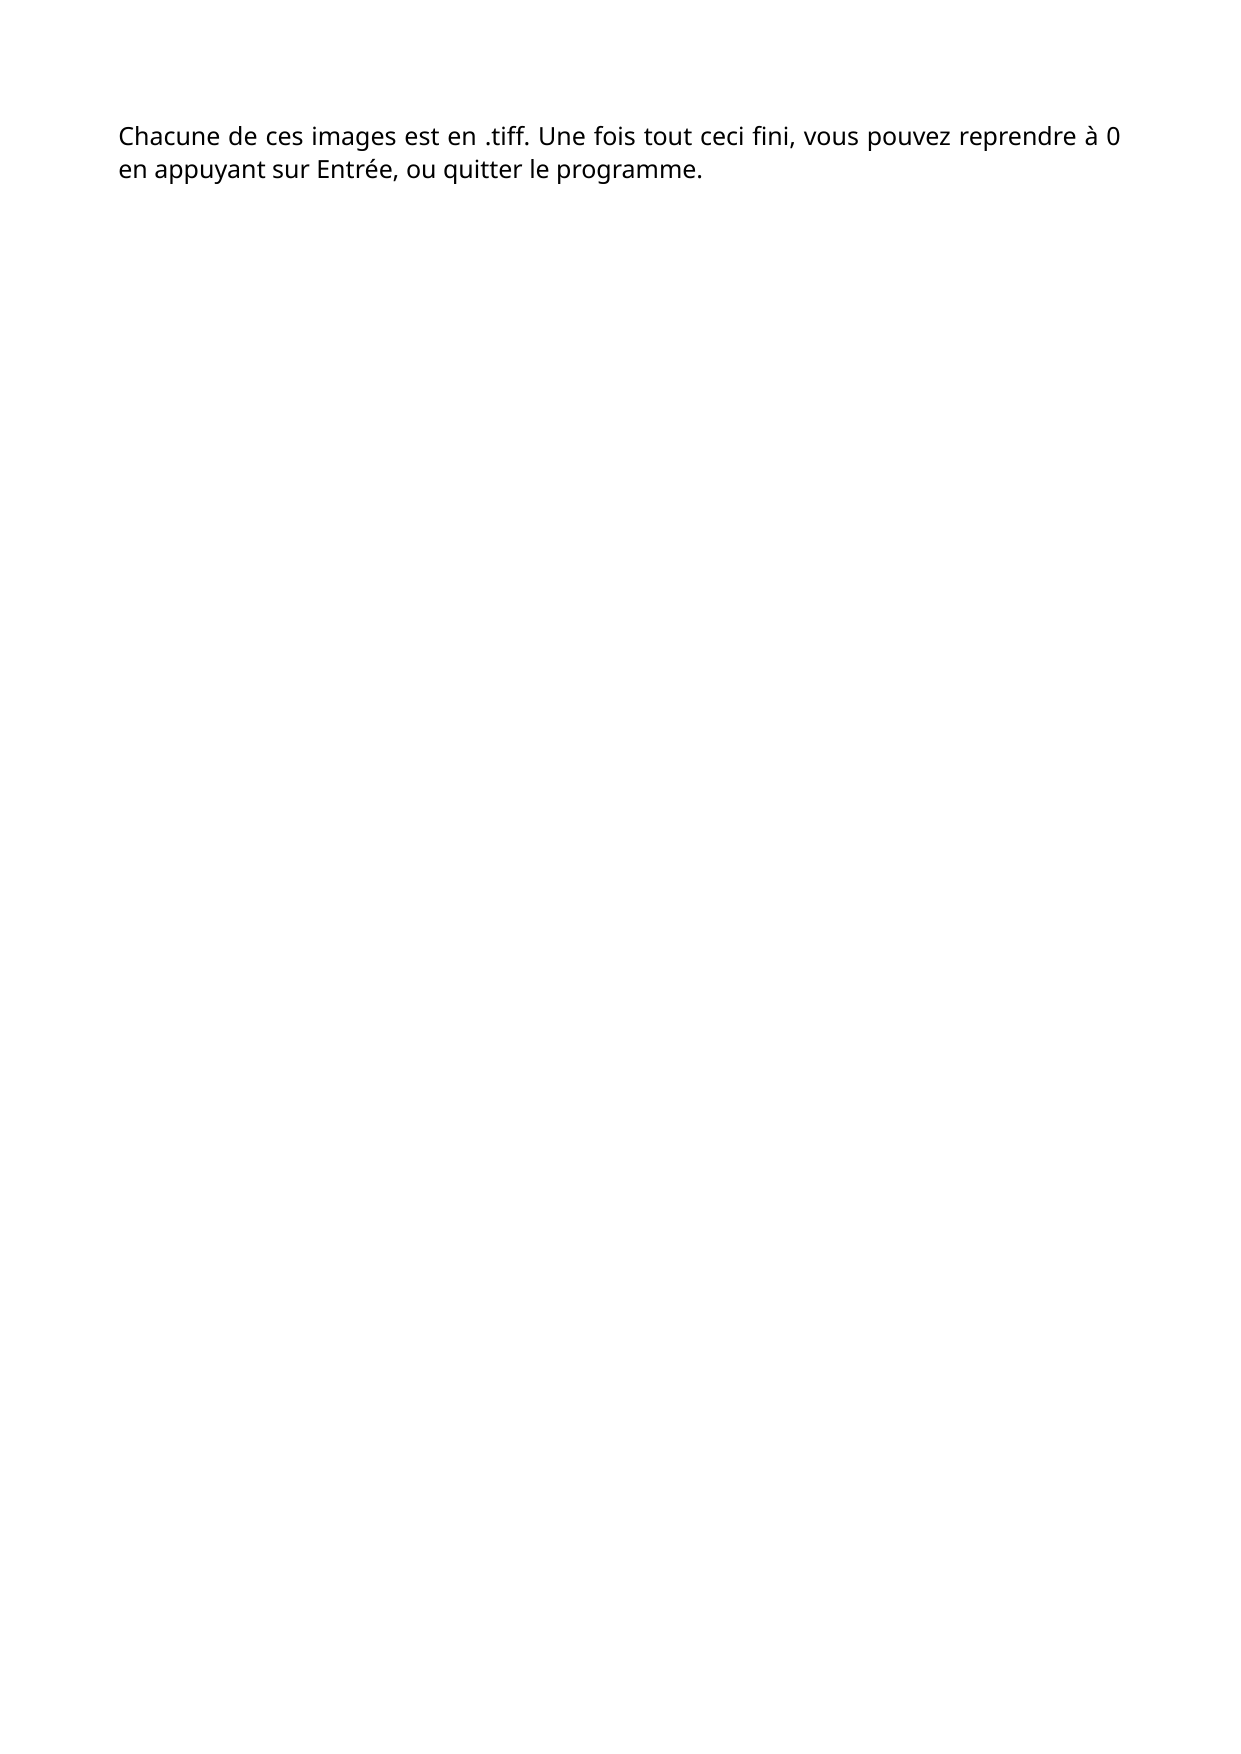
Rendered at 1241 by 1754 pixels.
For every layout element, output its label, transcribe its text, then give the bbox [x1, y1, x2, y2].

text Chacune de ces images est en .tiff. Une fois tout ceci fini, vous pouvez reprendre à 0 en appuyant sur Entrée, ou quitter le programme. [118, 118, 1122, 186]
